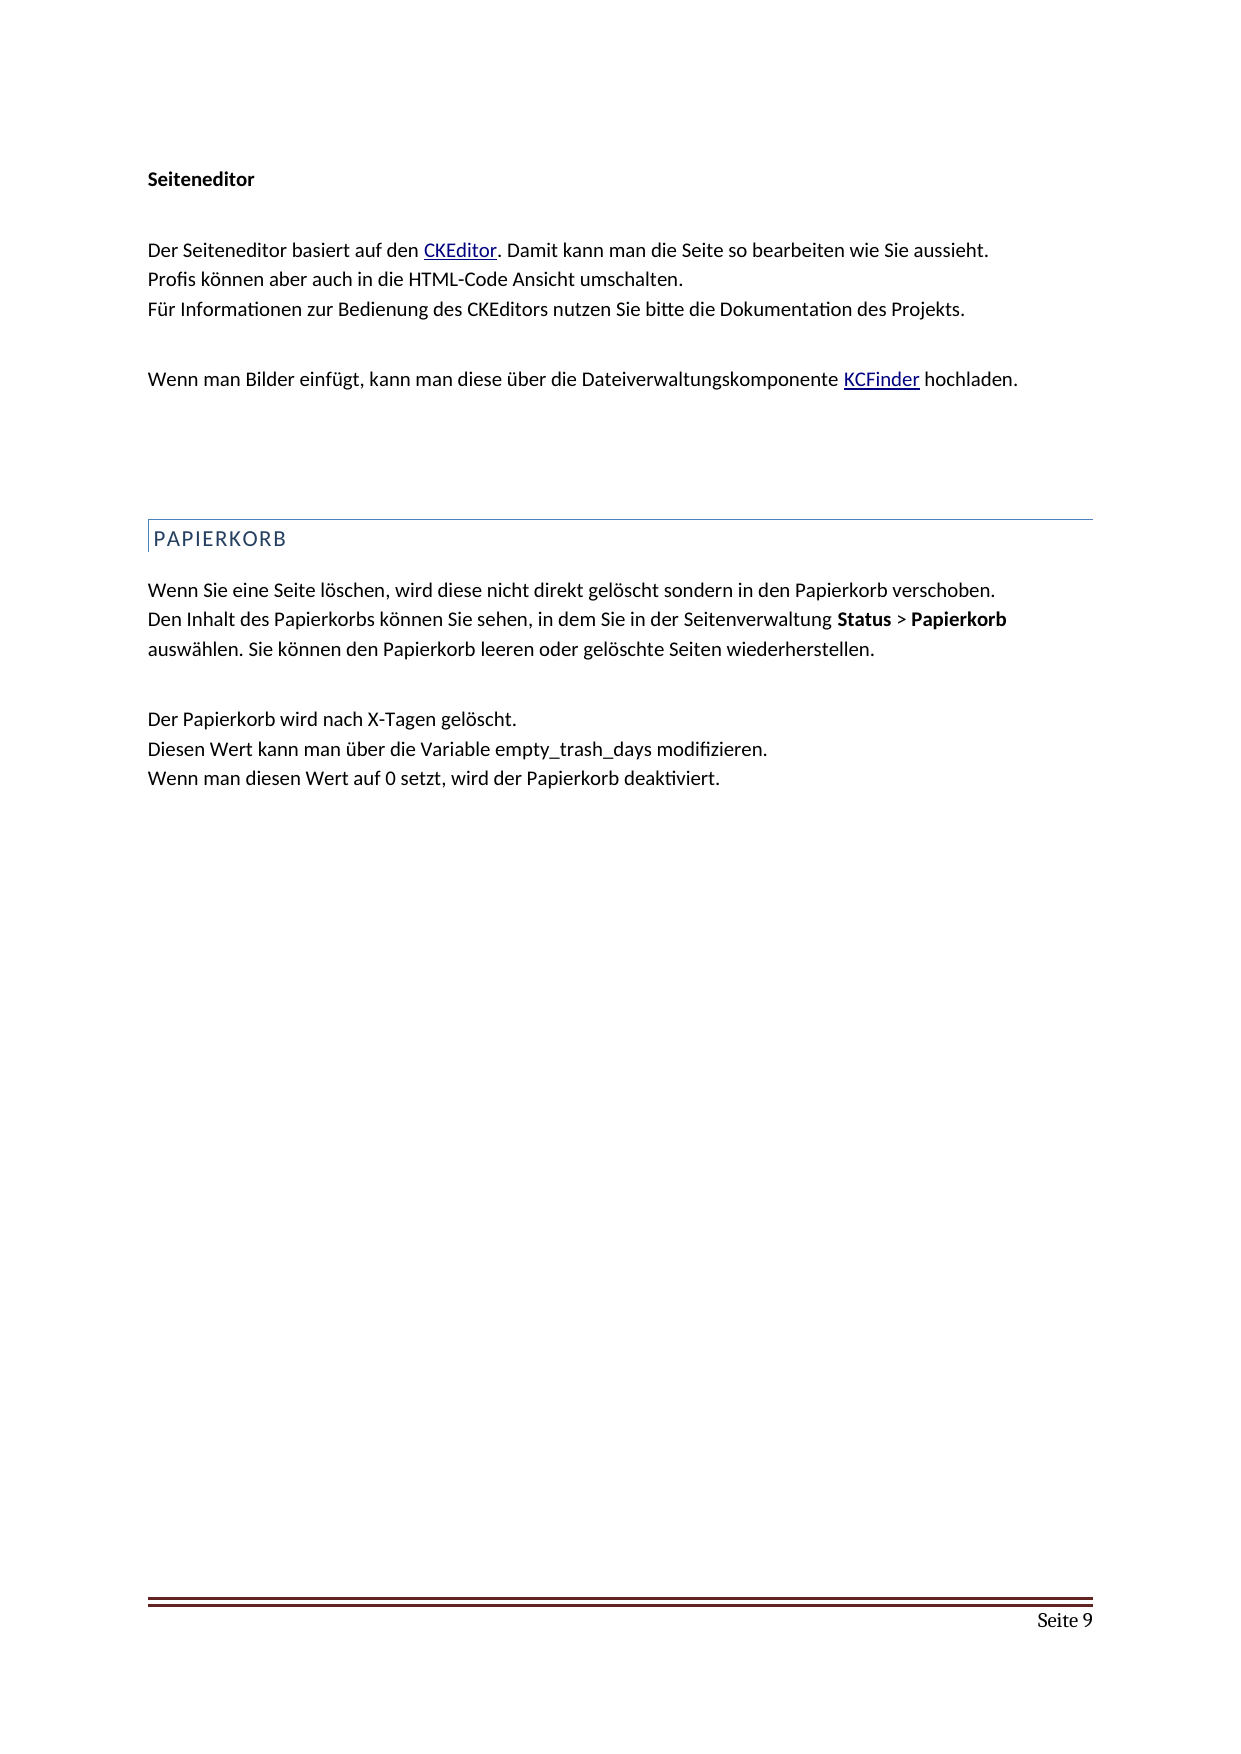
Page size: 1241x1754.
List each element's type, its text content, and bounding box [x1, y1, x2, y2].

text Wenn man Bilder einfügt, kann man diese über die Dateiverwaltungskomponente KCFinder hochladen. [148, 367, 1093, 392]
text Seiteneditor [148, 167, 1093, 192]
subtitle Papierkorb [149, 520, 1093, 552]
text Der Papierkorb wird nach X-Tagen gelöscht. Diesen Wert kann man über die Variable empty_trash_days modifizieren. Wenn man diesen Wert auf 0 setzt, wird der Papierkorb deaktiviert. [148, 707, 1093, 790]
text Der Seiteneditor basiert auf den CKEditor. Damit kann man die Seite so bearbeiten wie Sie aussieht. Profis können aber auch in die HTML-Code Ansicht umschalten. Für Informationen zur Bedienung des CKEditors nutzen Sie bitte die Dokumentation des Projekts. [148, 237, 1093, 321]
text Wenn Sie eine Seite löschen, wird diese nicht direkt gelöscht sondern in den Papierkorb verschoben. Den Inhalt des Papierkorbs können Sie sehen, in dem Sie in der Seitenverwaltung Status > Papierkorb auswählen. Sie können den Papierkorb leeren oder gelöschte Seiten wiederherstellen. [148, 577, 1093, 661]
